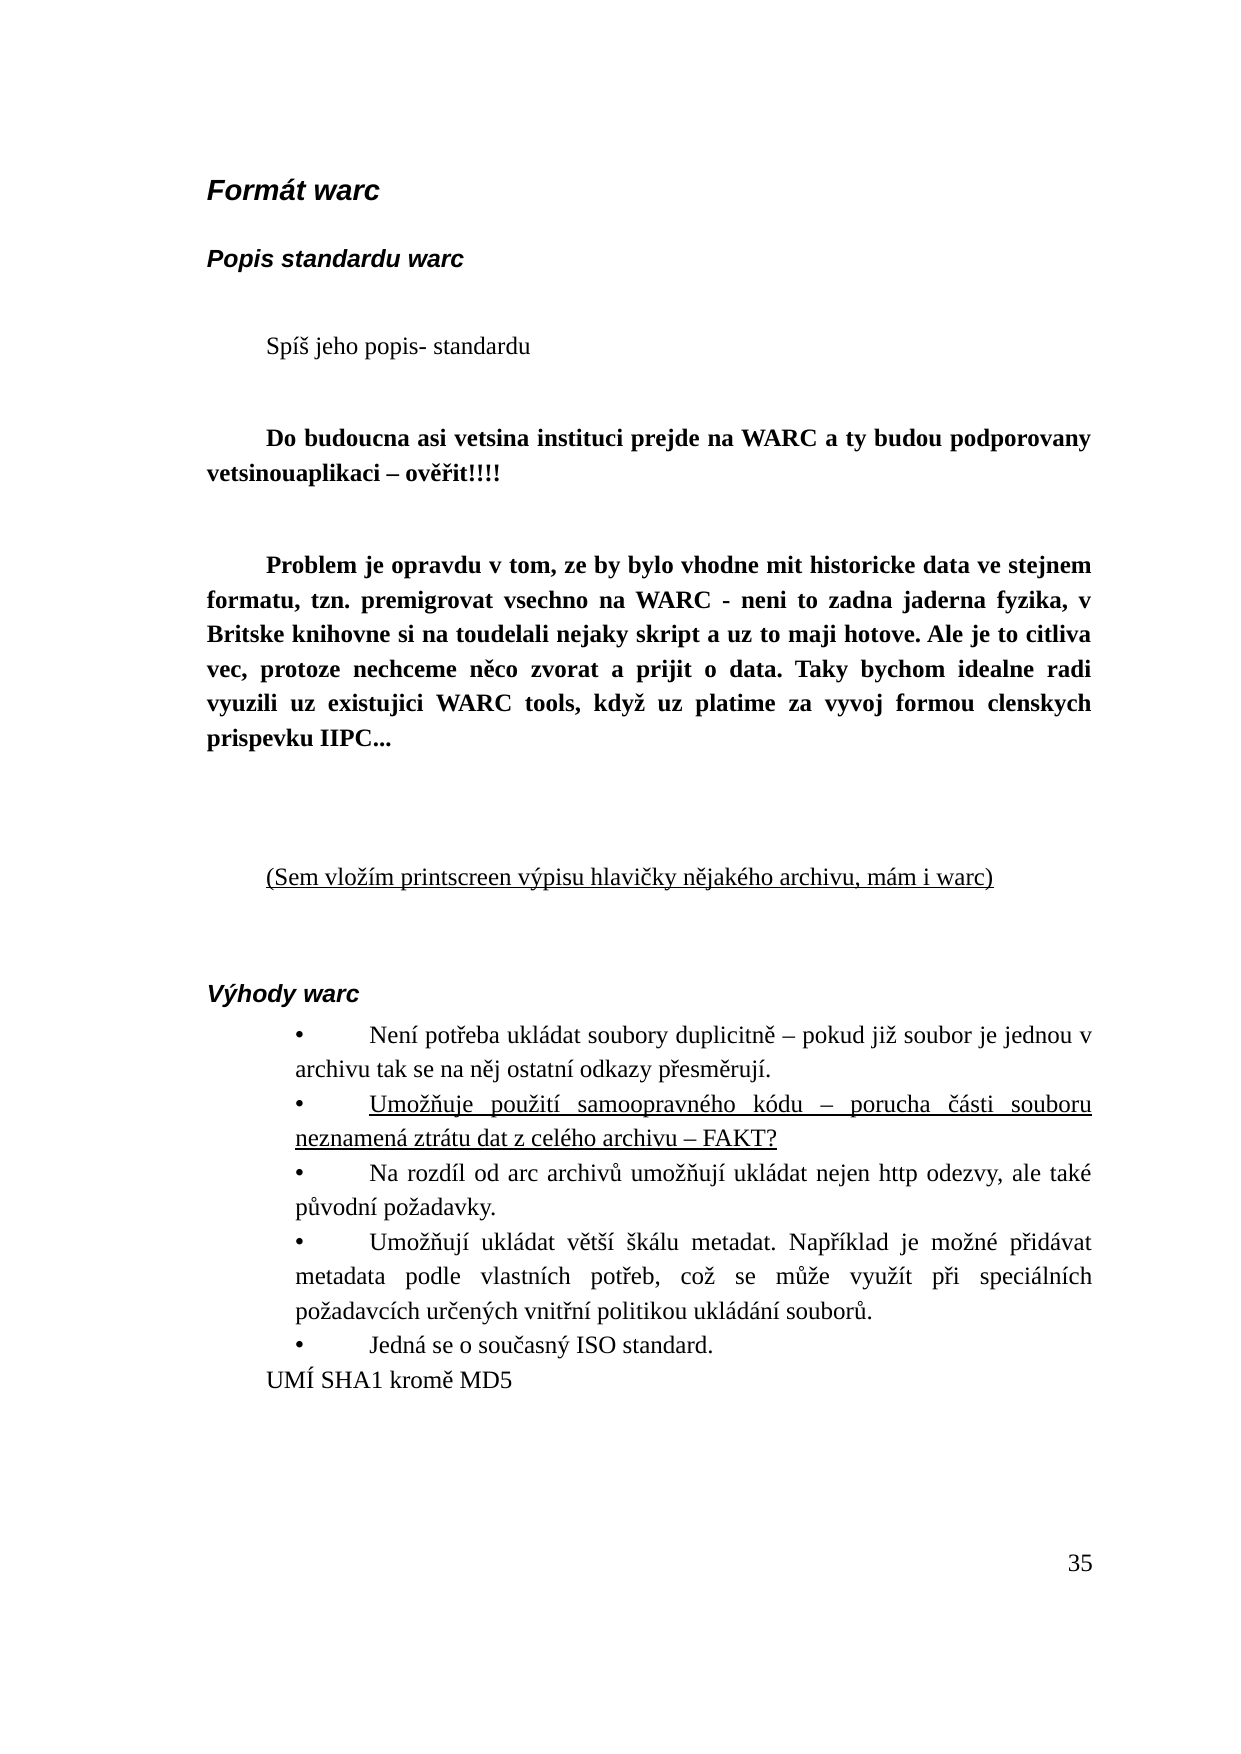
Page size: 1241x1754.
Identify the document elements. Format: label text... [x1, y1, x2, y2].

text Do budoucna asi vetsina instituci prejde na WARC a ty budou podporovany vetsinouaplikaci – ověřit!!!! [207, 423, 1093, 487]
list Umožňují ukládat větší škálu metadat. Například je možné přidávat metadata podle vlastních potřeb, což se může využít při speciálních požadavcích určených vnitřní politikou ukládání souborů. [295, 1227, 1093, 1325]
text Problem je opravdu v tom, ze by bylo vhodne mit historicke data ve stejnem formatu, tzn. premigrovat vsechno na WARC - neni to zadna jaderna fyzika, v Britske knihovne si na toudelali nejaky skript a uz to maji hotove. Ale je to citliva vec, protoze nechceme něco zvorat a prijit o data. Taky bychom idealne radi vyuzili uz existujici WARC tools, když uz platime za vyvoj formou clenskych prispevku IIPC... [207, 550, 1093, 752]
subtitle Výhody warc [207, 979, 1093, 1008]
subtitle Popis standardu warc [207, 244, 1093, 272]
list Jedná se o současný ISO standard. [295, 1330, 1093, 1359]
text Spíš jeho popis- standardu [207, 331, 1093, 360]
list Umožňuje použití samoopravného kódu – porucha části souboru neznamená ztrátu dat z celého archivu – FAKT? [295, 1089, 1093, 1152]
subtitle Formát warc [207, 173, 1093, 206]
text (Sem vložím printscreen výpisu hlavičky nějakého archivu, mám i warc) [207, 862, 1093, 890]
list Není potřeba ukládat soubory duplicitně – pokud již soubor je jednou v archivu tak se na něj ostatní odkazy přesměrují. [295, 1020, 1093, 1083]
text UMÍ SHA1 kromě MD5 [207, 1365, 1093, 1394]
list Na rozdíl od arc archivů umožňují ukládat nejen http odezvy, ale také původní požadavky. [295, 1158, 1093, 1221]
